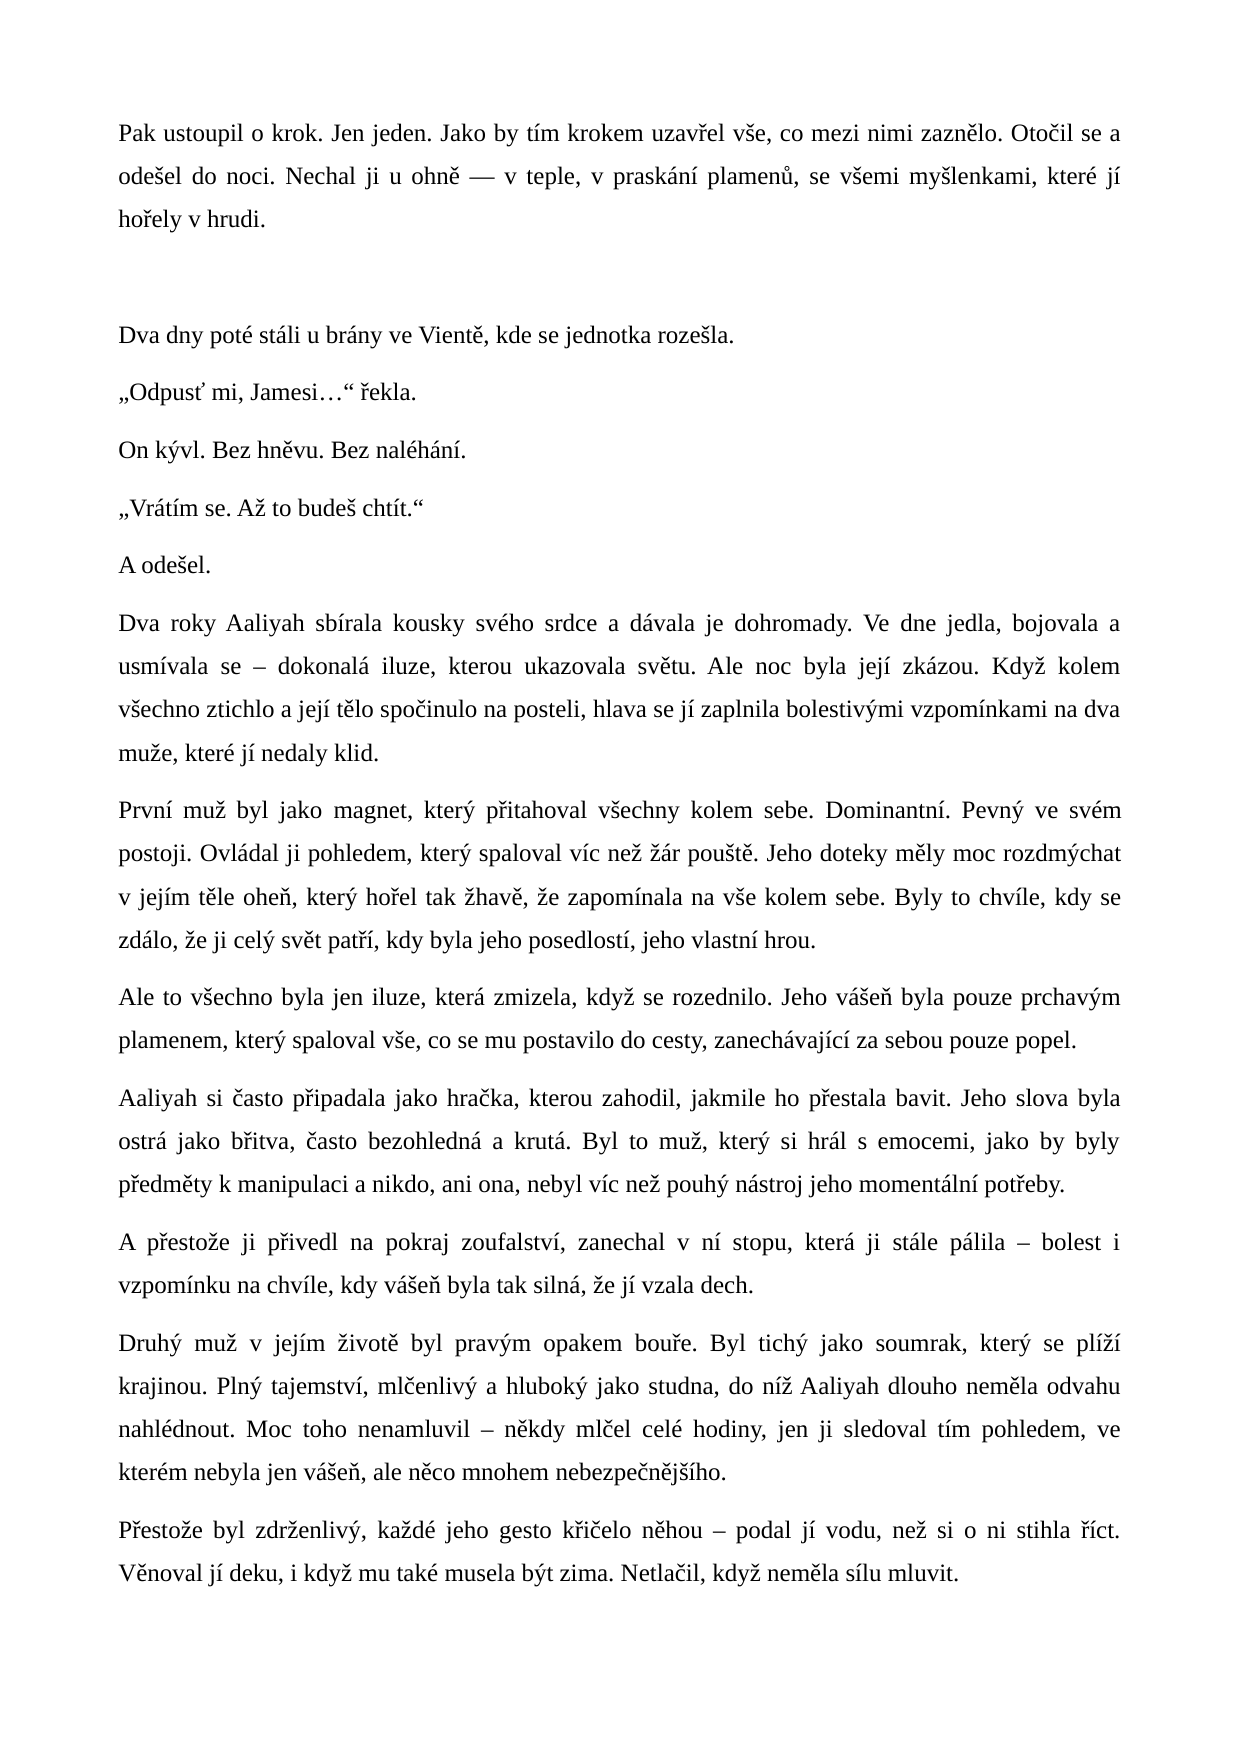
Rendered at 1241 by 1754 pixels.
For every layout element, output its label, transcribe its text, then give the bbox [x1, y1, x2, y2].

text Pak ustoupil o krok. Jen jeden. Jako by tím krokem uzavřel vše, co mezi nimi zaznělo. Otočil se a odešel do noci. Nechal ji u ohně — v teple, v praskání plamenů, se všemi myšlenkami, které jí hořely v hrudi. [118, 118, 1122, 233]
text Dva roky Aaliyah sbírala kousky svého srdce a dávala je dohromady. Ve dne jedla, bojovala a usmívala se – dokonalá iluze, kterou ukazovala světu. Ale noc byla její zkázou. Když kolem všechno ztichlo a její tělo spočinulo na posteli, hlava se jí zaplnila bolestivými vzpomínkami na dva muže, které jí nedaly klid. [118, 608, 1122, 766]
text Druhý muž v jejím životě byl pravým opakem bouře. Byl tichý jako soumrak, který se plíží krajinou. Plný tajemství, mlčenlivý a hluboký jako studna, do níž Aaliyah dlouho neměla odvahu nahlédnout. Moc toho nenamluvil – někdy mlčel celé hodiny, jen ji sledoval tím pohledem, ve kterém nebyla jen vášeň, ale něco mnohem nebezpečnějšího. [118, 1328, 1122, 1486]
text Přestože byl zdrženlivý, každé jeho gesto křičelo něhou – podal jí vodu, než si o ni stihla říct. Věnoval jí deku, i když mu také musela být zima. Netlačil, když neměla sílu mluvit. [118, 1515, 1122, 1587]
text A odešel. [118, 551, 1122, 579]
text A přestože ji přivedl na pokraj zoufalství, zanechal v ní stopu, která ji stále pálila – bolest i vzpomínku na chvíle, kdy vášeň byla tak silná, že jí vzala dech. [118, 1227, 1122, 1299]
text Ale to všechno byla jen iluze, která zmizela, když se rozednilo. Jeho vášeň byla pouze prchavým plamenem, který spaloval vše, co se mu postavilo do cesty, zanechávající za sebou pouze popel. [118, 982, 1122, 1054]
text Aaliyah si často připadala jako hračka, kterou zahodil, jakmile ho přestala bavit. Jeho slova byla ostrá jako břitva, často bezohledná a krutá. Byl to muž, který si hrál s emocemi, jako by byly předměty k manipulaci a nikdo, ani ona, nebyl víc než pouhý nástroj jeho momentální potřeby. [118, 1083, 1122, 1198]
text Dva dny poté stáli u brány ve Vientě, kde se jednotka rozešla. [118, 320, 1122, 348]
text „Odpusť mi, Jamesi…“ řekla. [118, 377, 1122, 406]
text „Vrátím se. Až to budeš chtít.“ [118, 493, 1122, 522]
text První muž byl jako magnet, který přitahoval všechny kolem sebe. Dominantní. Pevný ve svém postoji. Ovládal ji pohledem, který spaloval víc než žár pouště. Jeho doteky měly moc rozdmýchat v jejím těle oheň, který hořel tak žhavě, že zapomínala na vše kolem sebe. Byly to chvíle, kdy se zdálo, že ji celý svět patří, kdy byla jeho posedlostí, jeho vlastní hrou. [118, 795, 1122, 953]
text On kývl. Bez hněvu. Bez naléhání. [118, 435, 1122, 464]
